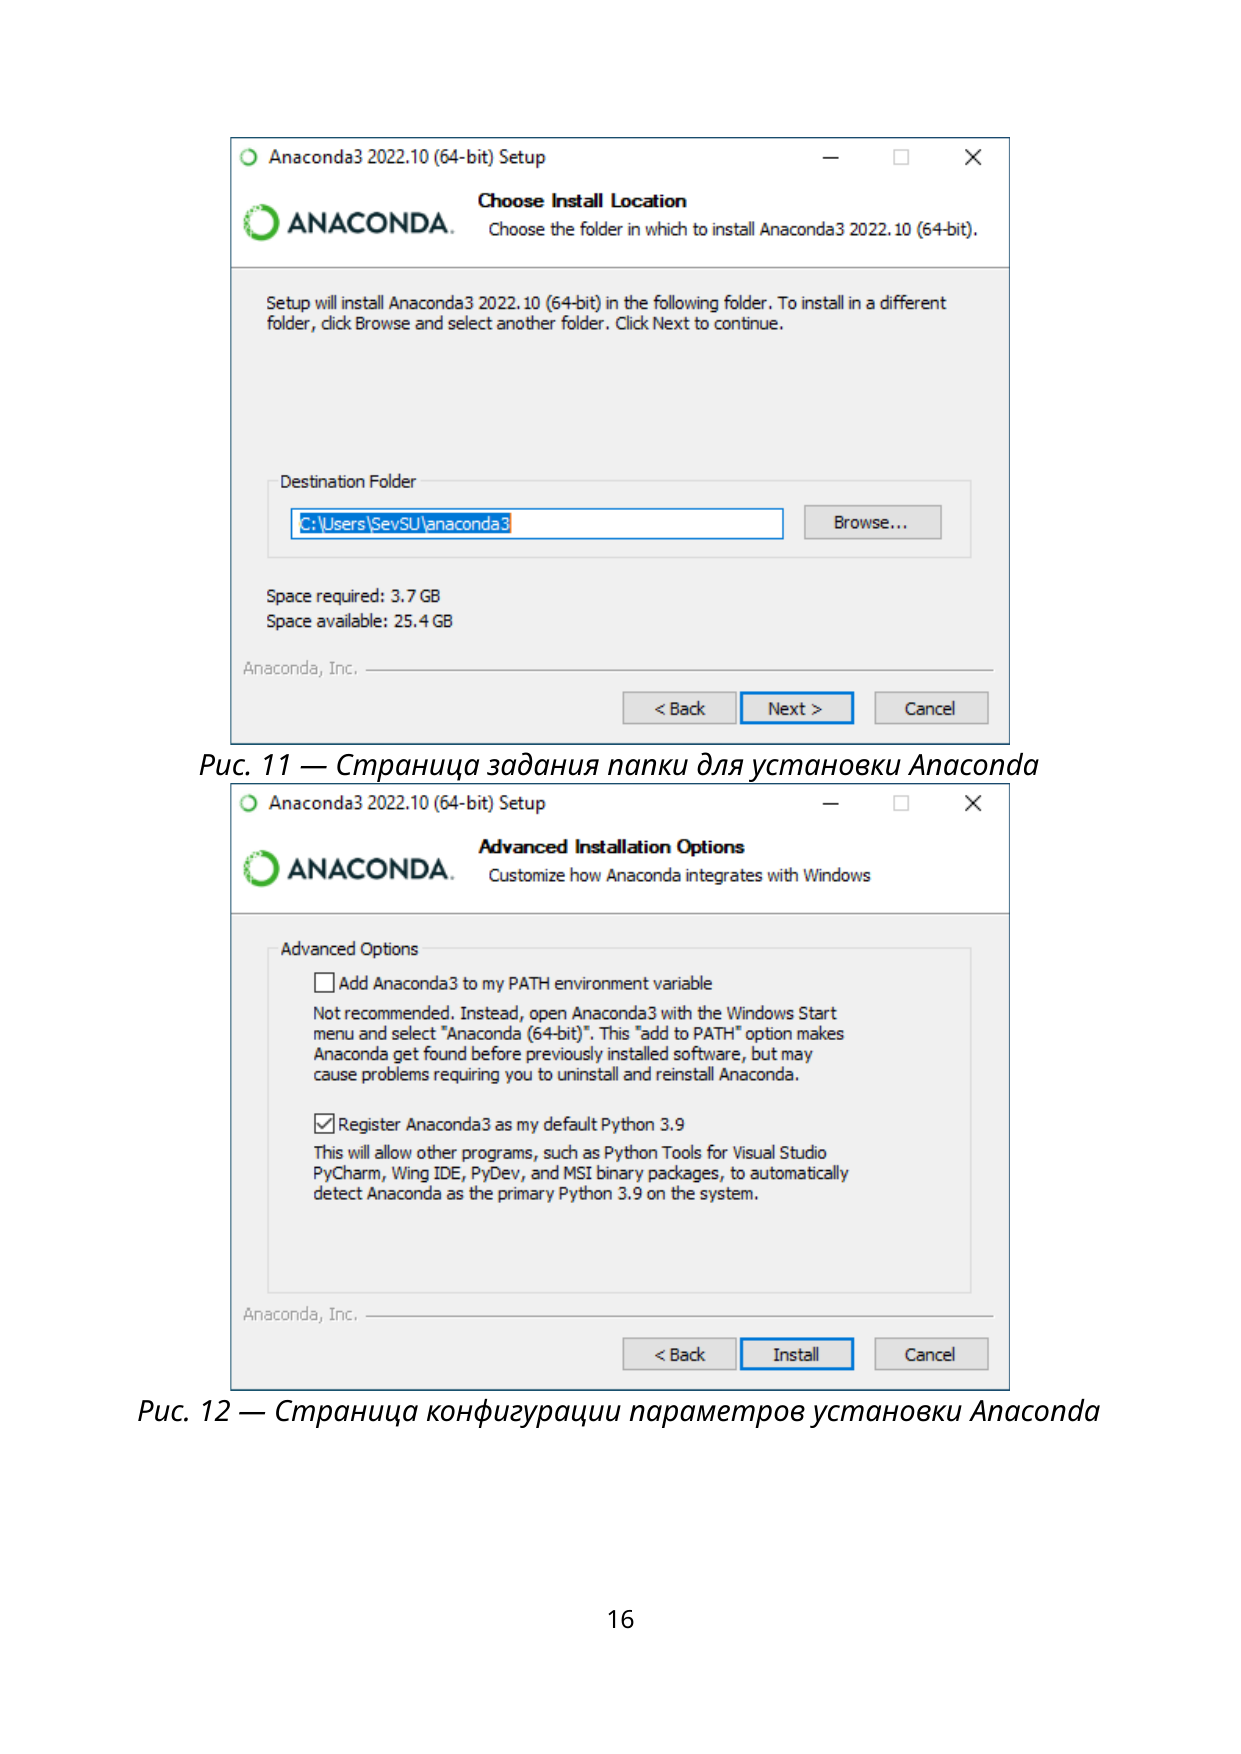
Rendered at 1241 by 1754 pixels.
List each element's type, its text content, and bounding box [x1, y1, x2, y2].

picture [230, 783, 1010, 1391]
text Рис. 12 — Страница конфигурации параметров установки Anaconda [118, 784, 1122, 1430]
picture [230, 137, 1010, 745]
text Рис. 11 — Страница задания папки для установки Anaconda [118, 118, 1122, 784]
